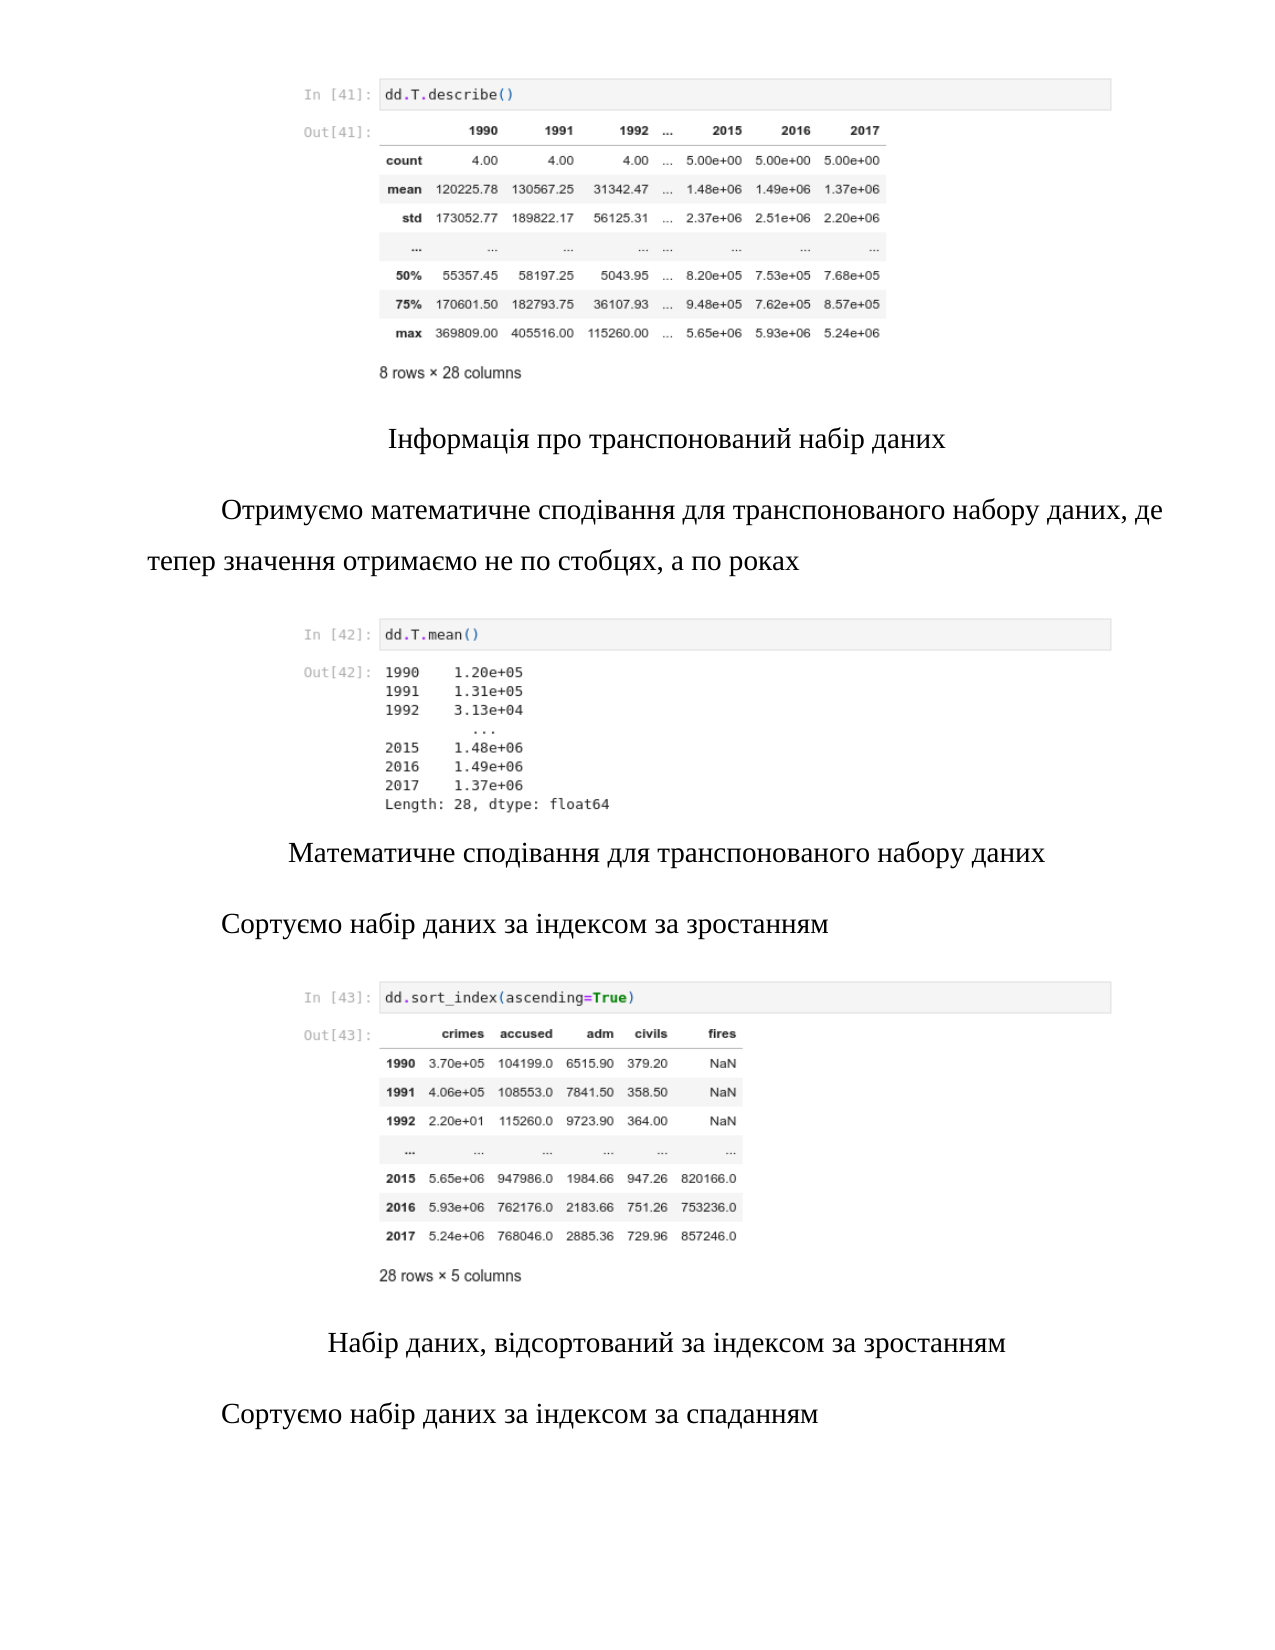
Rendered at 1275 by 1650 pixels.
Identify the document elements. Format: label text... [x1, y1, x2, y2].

text Інформація про транспонований набір даних [147, 73, 1186, 455]
text Набір даних, відсортований за індексом за зростанням [147, 977, 1186, 1358]
text Сортуємо набір даних за індексом за зростанням [147, 906, 1186, 939]
picture [290, 73, 1117, 405]
text Отримуємо математичне сподівання для транспонованого набору даних, де тепер значення отримаємо не по стобцях, а по роках [147, 492, 1186, 576]
text Математичне сподівання для транспонованого набору даних [147, 614, 1186, 868]
text Сортуємо набір даних за індексом за спаданням [147, 1396, 1186, 1429]
picture [290, 613, 1117, 818]
picture [290, 977, 1117, 1308]
